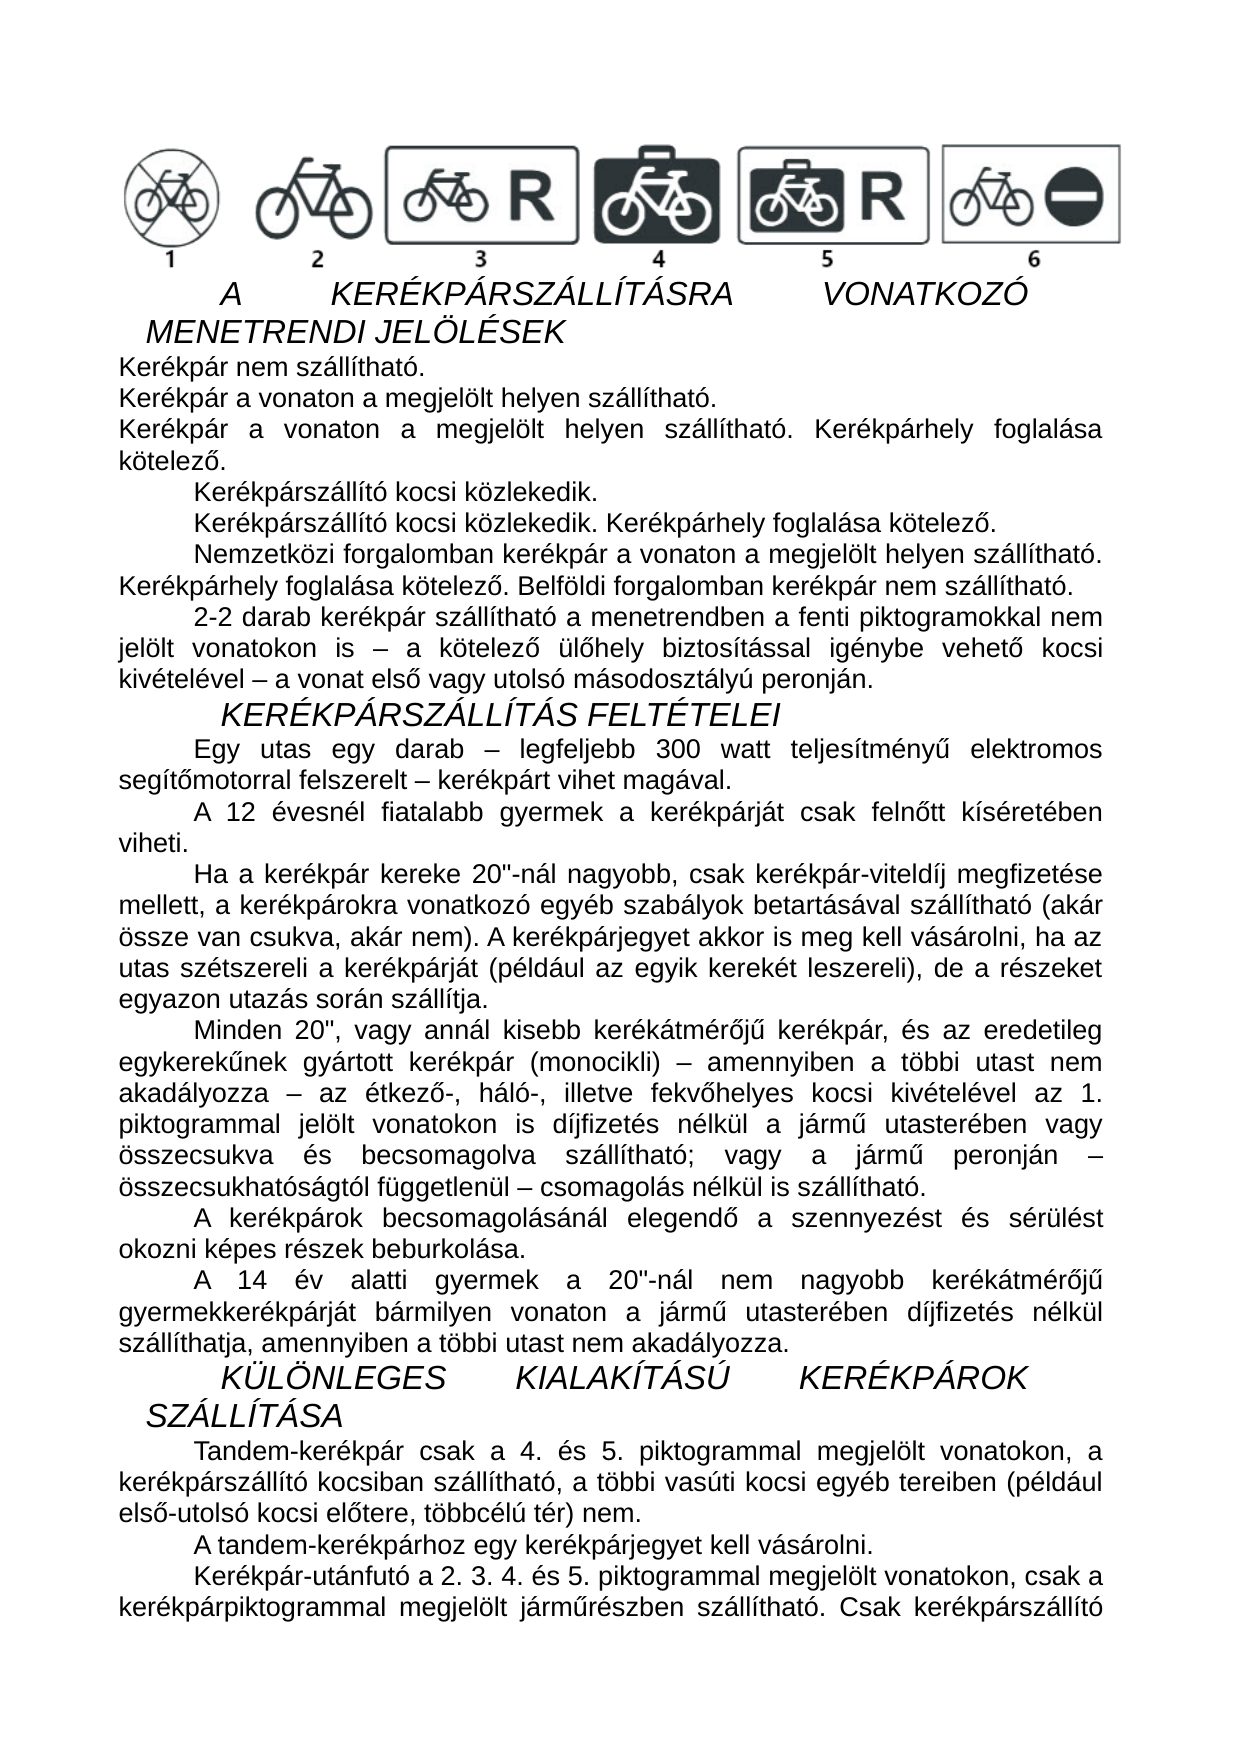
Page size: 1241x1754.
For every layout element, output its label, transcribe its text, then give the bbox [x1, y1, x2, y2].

text Kerékpárszállító kocsi közlekedik. Kerékpárhely foglalása kötelező. [118, 507, 1104, 538]
text Tandem-kerékpár csak a 4. és 5. piktogrammal megjelölt vonatokon, a kerékpárszállító kocsiban szállítható, a többi vasúti kocsi egyéb tereiben (például első-utolsó kocsi előtere, többcélú tér) nem. [118, 1435, 1104, 1529]
text Egy utas egy darab – legfeljebb 300 watt teljesítményű elektromos segítőmotorral felszerelt – kerékpárt vihet magával. [118, 733, 1104, 796]
text 2-2 darab kerékpár szállítható a menetrendben a fenti piktogramokkal nem jelölt vonatokon is – a kötelező ülőhely biztosítással igénybe vehető kocsi kivételével – a vonat első vagy utolsó másodosztályú peronján. [118, 601, 1104, 694]
text KÜLÖNLEGES KIALAKÍTÁSÚ KERÉKPÁROK SZÁLLÍTÁSA [145, 1358, 1032, 1435]
text A 14 év alatti gyermek a 20"-nál nem nagyobb kerékátmérőjű gyermekkerékpárját bármilyen vonaton a jármű utasterében díjfizetés nélkül szállíthatja, amennyiben a többi utast nem akadályozza. [118, 1264, 1104, 1358]
text Kerékpárszállító kocsi közlekedik. [118, 476, 1104, 507]
text A 12 évesnél fiatalabb gyermek a kerékpárját csak felnőtt kíséretében viheti. [118, 796, 1104, 858]
text A tandem-kerékpárhoz egy kerékpárjegyet kell vásárolni. [118, 1529, 1104, 1560]
text Kerékpár nem szállítható. [118, 351, 1104, 382]
text A kerékpárok becsomagolásánál elegendő a szennyezést és sérülést okozni képes részek beburkolása. [118, 1202, 1104, 1264]
text KERÉKPÁRSZÁLLÍTÁS FELTÉTELEI [145, 694, 1032, 733]
text Kerékpár a vonaton a megjelölt helyen szállítható. [118, 382, 1104, 413]
text A KERÉKPÁRSZÁLLÍTÁSRA VONATKOZÓ MENETRENDI JELÖLÉSEK [145, 274, 1032, 351]
text Ha a kerékpár kereke 20"-nál nagyobb, csak kerékpár-viteldíj megfizetése mellett, a kerékpárokra vonatkozó egyéb szabályok betartásával szállítható (akár össze van csukva, akár nem). A kerékpárjegyet akkor is meg kell vásárolni, ha az utas szétszereli a kerékpárját (például az egyik kerekét leszereli), de a részeket egyazon utazás során szállítja. [118, 858, 1104, 1014]
text Minden 20", vagy annál kisebb kerékátmérőjű kerékpár, és az eredetileg egykerekűnek gyártott kerékpár (monocikli) – amennyiben a többi utast nem akadályozza – az étkező-, háló-, illetve fekvőhelyes kocsi kivételével az 1. piktogrammal jelölt vonatokon is díjfizetés nélkül a jármű utasterében vagy összecsukva és becsomagolva szállítható; vagy a jármű peronján – összecsukhatóságtól függetlenül – csomagolás nélkül is szállítható. [118, 1014, 1104, 1202]
text Nemzetközi forgalomban kerékpár a vonaton a megjelölt helyen szállítható. Kerékpárhely foglalása kötelező. Belföldi forgalomban kerékpár nem szállítható. [118, 538, 1104, 601]
text Kerékpár a vonaton a megjelölt helyen szállítható. Kerékpárhely foglalása kötelező. [118, 413, 1104, 476]
text [145, 118, 1032, 142]
picture [119, 142, 1124, 274]
text Kerékpár-utánfutó a 2. 3. 4. és 5. piktogrammal megjelölt vonatokon, csak a kerékpárpiktogrammal megjelölt járműrészben szállítható. Csak kerékpárszállító [118, 1560, 1104, 1622]
